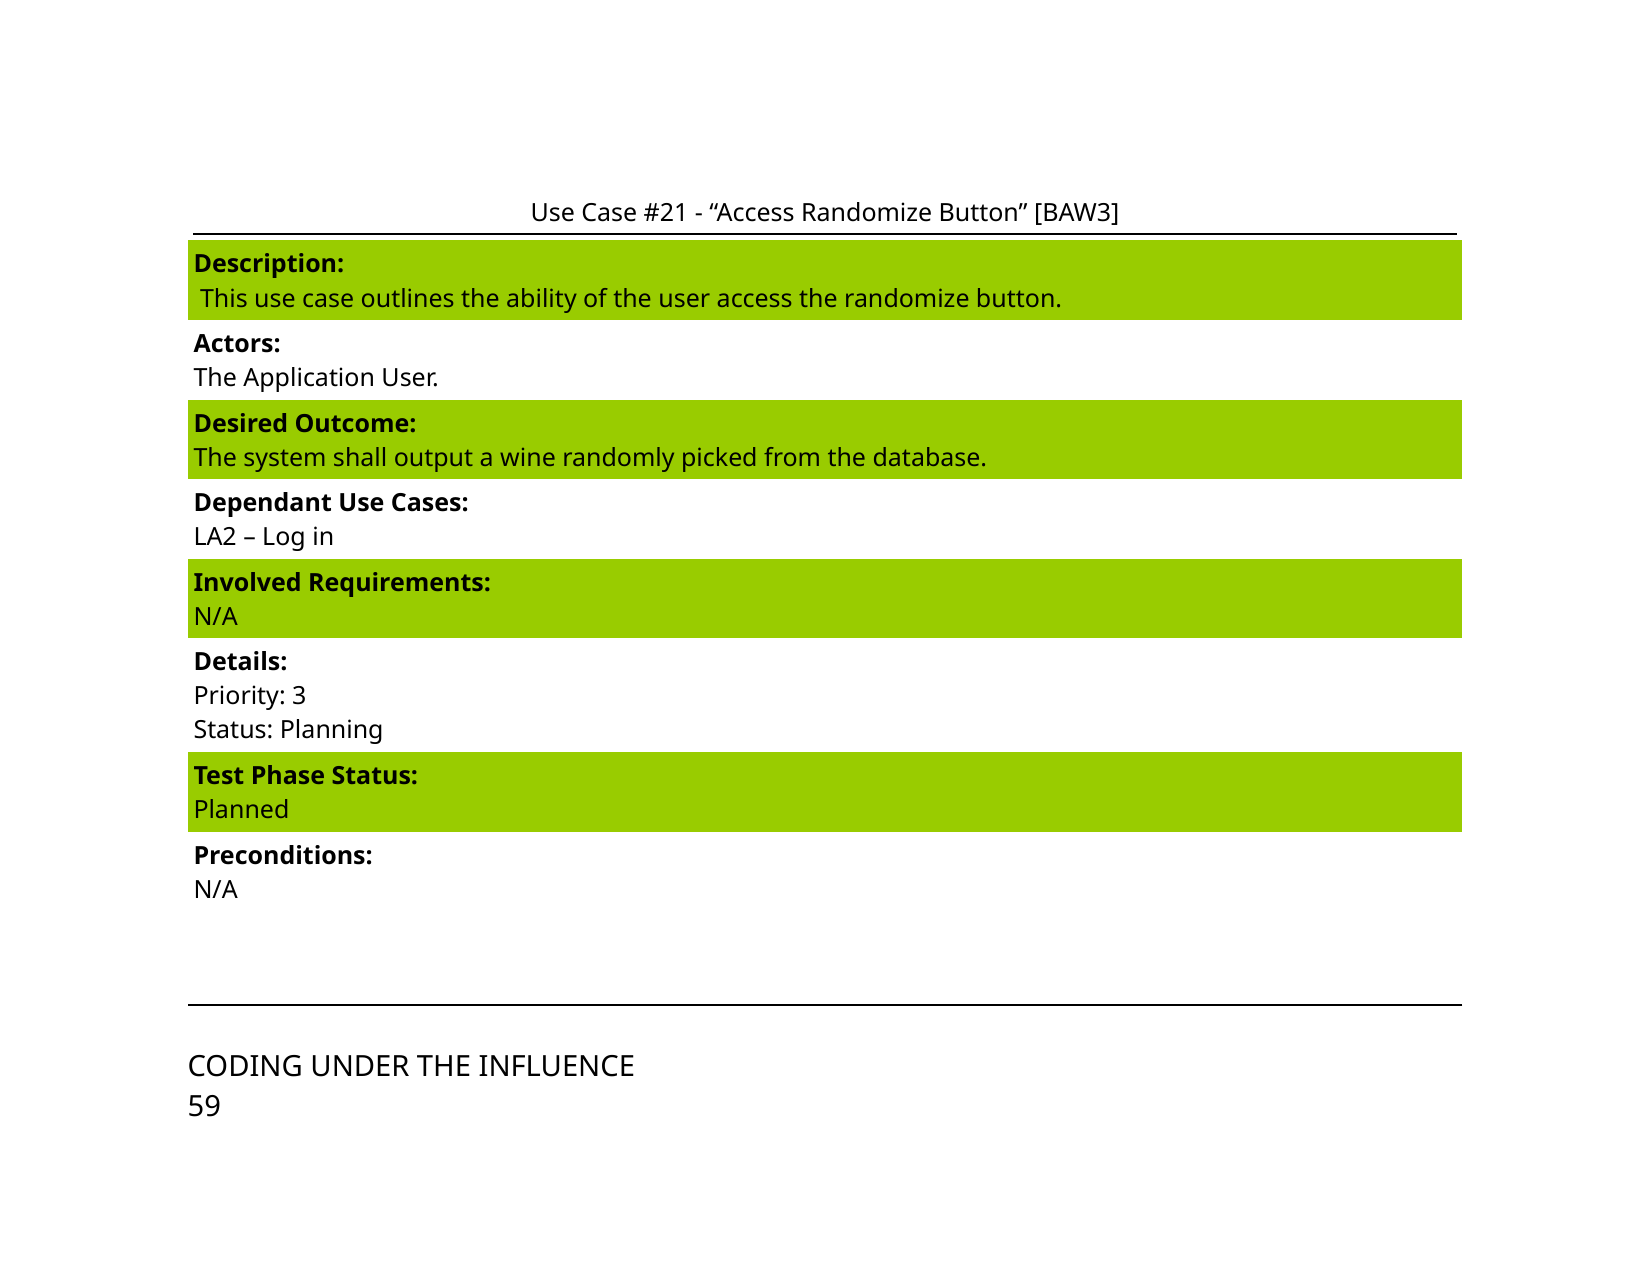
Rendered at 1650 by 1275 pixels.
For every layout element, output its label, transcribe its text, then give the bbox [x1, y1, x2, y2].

table_header Use Case #21 - “Access Randomize Button” [BAW3] [188, 184, 1462, 240]
table_cell Involved Requirements: N/A [188, 559, 1462, 638]
table_cell Preconditions: N/A [188, 832, 1462, 911]
table_cell Actors: The Application User. [188, 320, 1462, 399]
table_cell Description: This use case outlines the ability of the user access the randomize button. [188, 240, 1462, 320]
table_cell Dependant Use Cases: LA2 – Log in [188, 479, 1462, 559]
table_cell Details: Priority: 3 Status: Planning [188, 638, 1462, 752]
table_cell Desired Outcome: The system shall output a wine randomly picked from the database. [188, 400, 1462, 479]
table_cell Test Phase Status: Planned [188, 752, 1462, 832]
